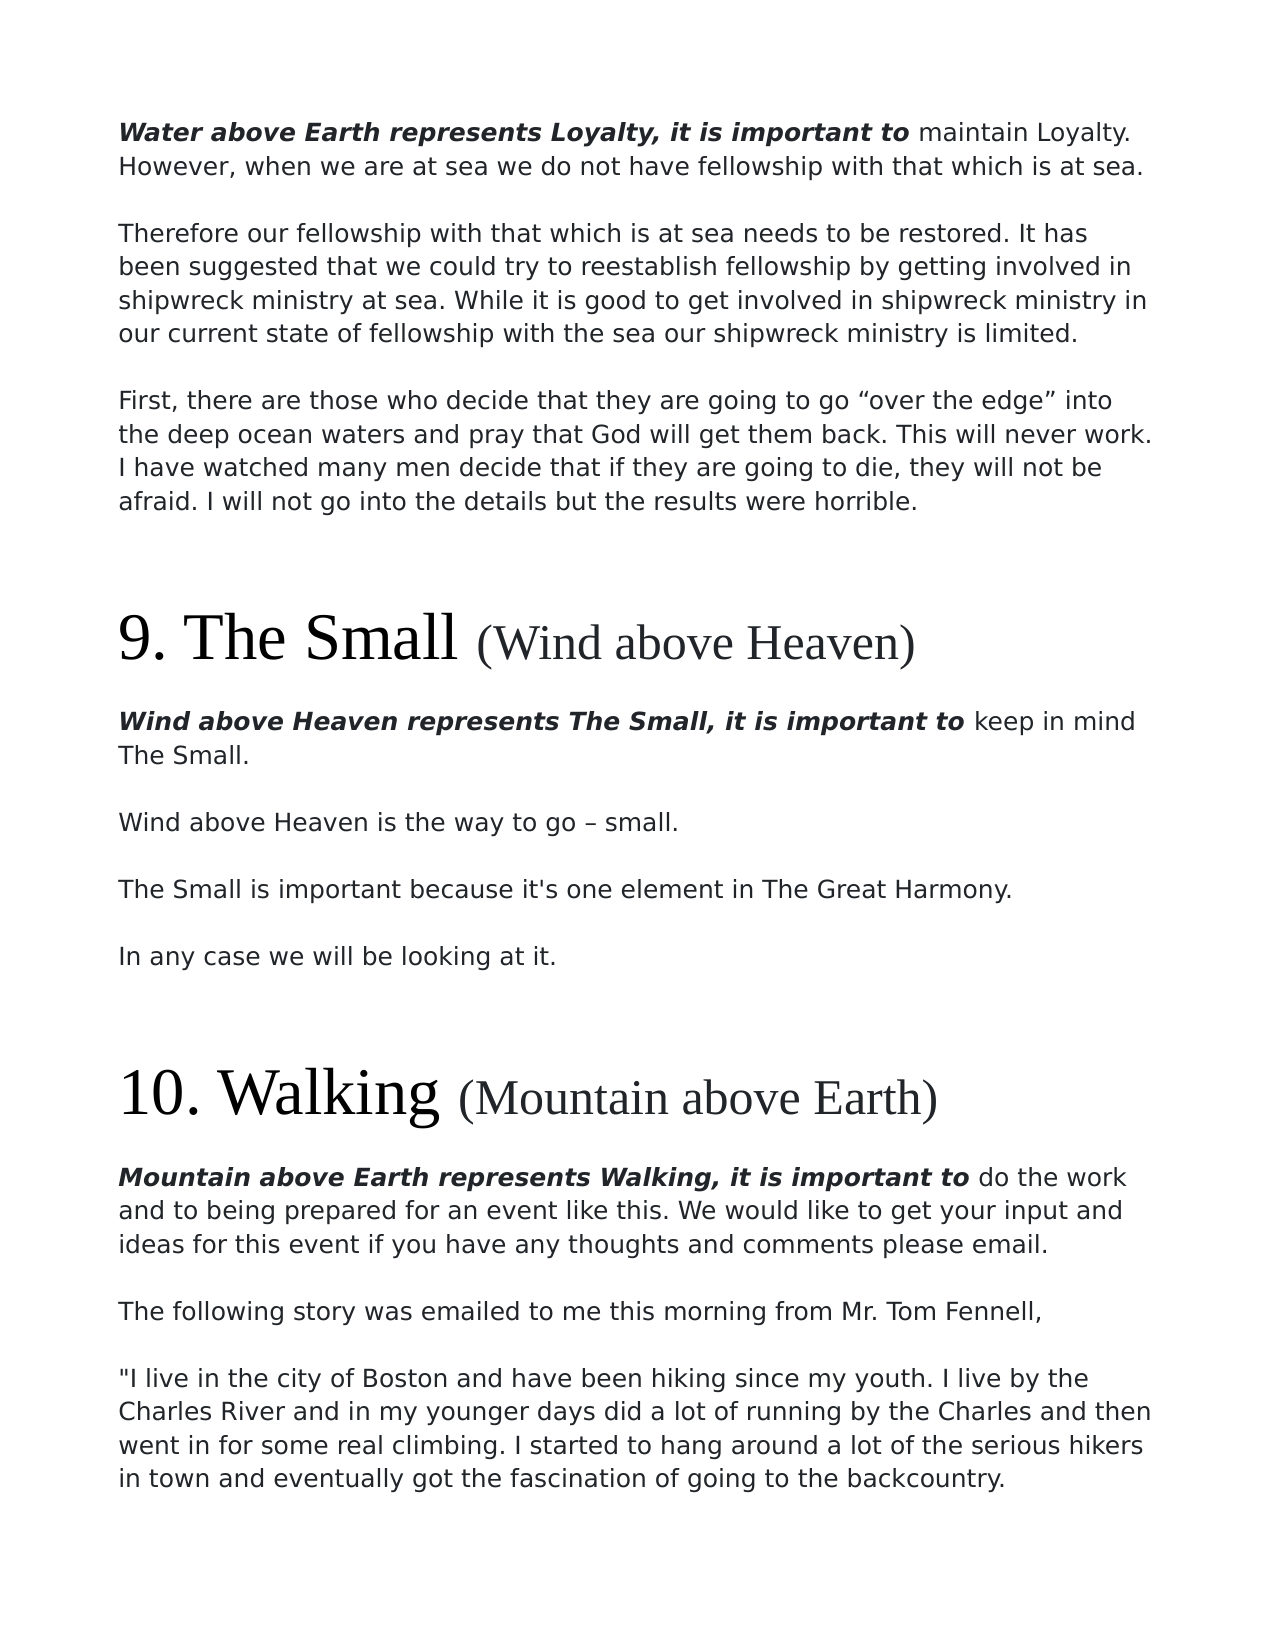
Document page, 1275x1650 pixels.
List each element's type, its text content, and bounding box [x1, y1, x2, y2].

text In any case we will be looking at it. [118, 942, 1157, 971]
text Wind above Heaven is the way to go – small. [118, 808, 1157, 837]
text Water above Earth represents Loyalty, it is important to maintain Loyalty. However, when we are at sea we do not have fellowship with that which is at sea. [118, 118, 1157, 181]
text The following story was emailed to me this morning from Mr. Tom Fennell, [118, 1297, 1157, 1326]
text "I live in the city of Boston and have been hiking since my youth. I live by the Charles River and in my younger days did a lot of running by the Charles and then went in for some real climbing. I started to hang around a lot of the serious hikers in town and eventually got the fascination of going to the backcountry. [118, 1364, 1157, 1494]
text Wind above Heaven represents The Small, it is important to keep in mind The Small. [118, 707, 1157, 770]
text 9. The Small (Wind above Heaven) [118, 597, 1157, 674]
text Therefore our fellowship with that which is at sea needs to be restored. It has been suggested that we could try to reestablish fellowship by getting involved in shipwreck ministry at sea. While it is good to get involved in shipwreck ministry in our current state of fellowship with the sea our shipwreck ministry is limited. [118, 219, 1157, 348]
text 10. Walking (Mountain above Earth) [118, 1052, 1157, 1129]
text Mountain above Earth represents Walking, it is important to do the work and to being prepared for an event like this. We would like to get your input and ideas for this event if you have any thoughts and comments please email. [118, 1163, 1157, 1259]
text The Small is important because it's one element in The Great Harmony. [118, 875, 1157, 904]
text First, there are those who decide that they are going to go “over the edge” into the deep ocean waters and pray that God will get them back. This will never work. I have watched many men decide that if they are going to die, they will not be afraid. I will not go into the details but the results were horrible. [118, 386, 1157, 516]
